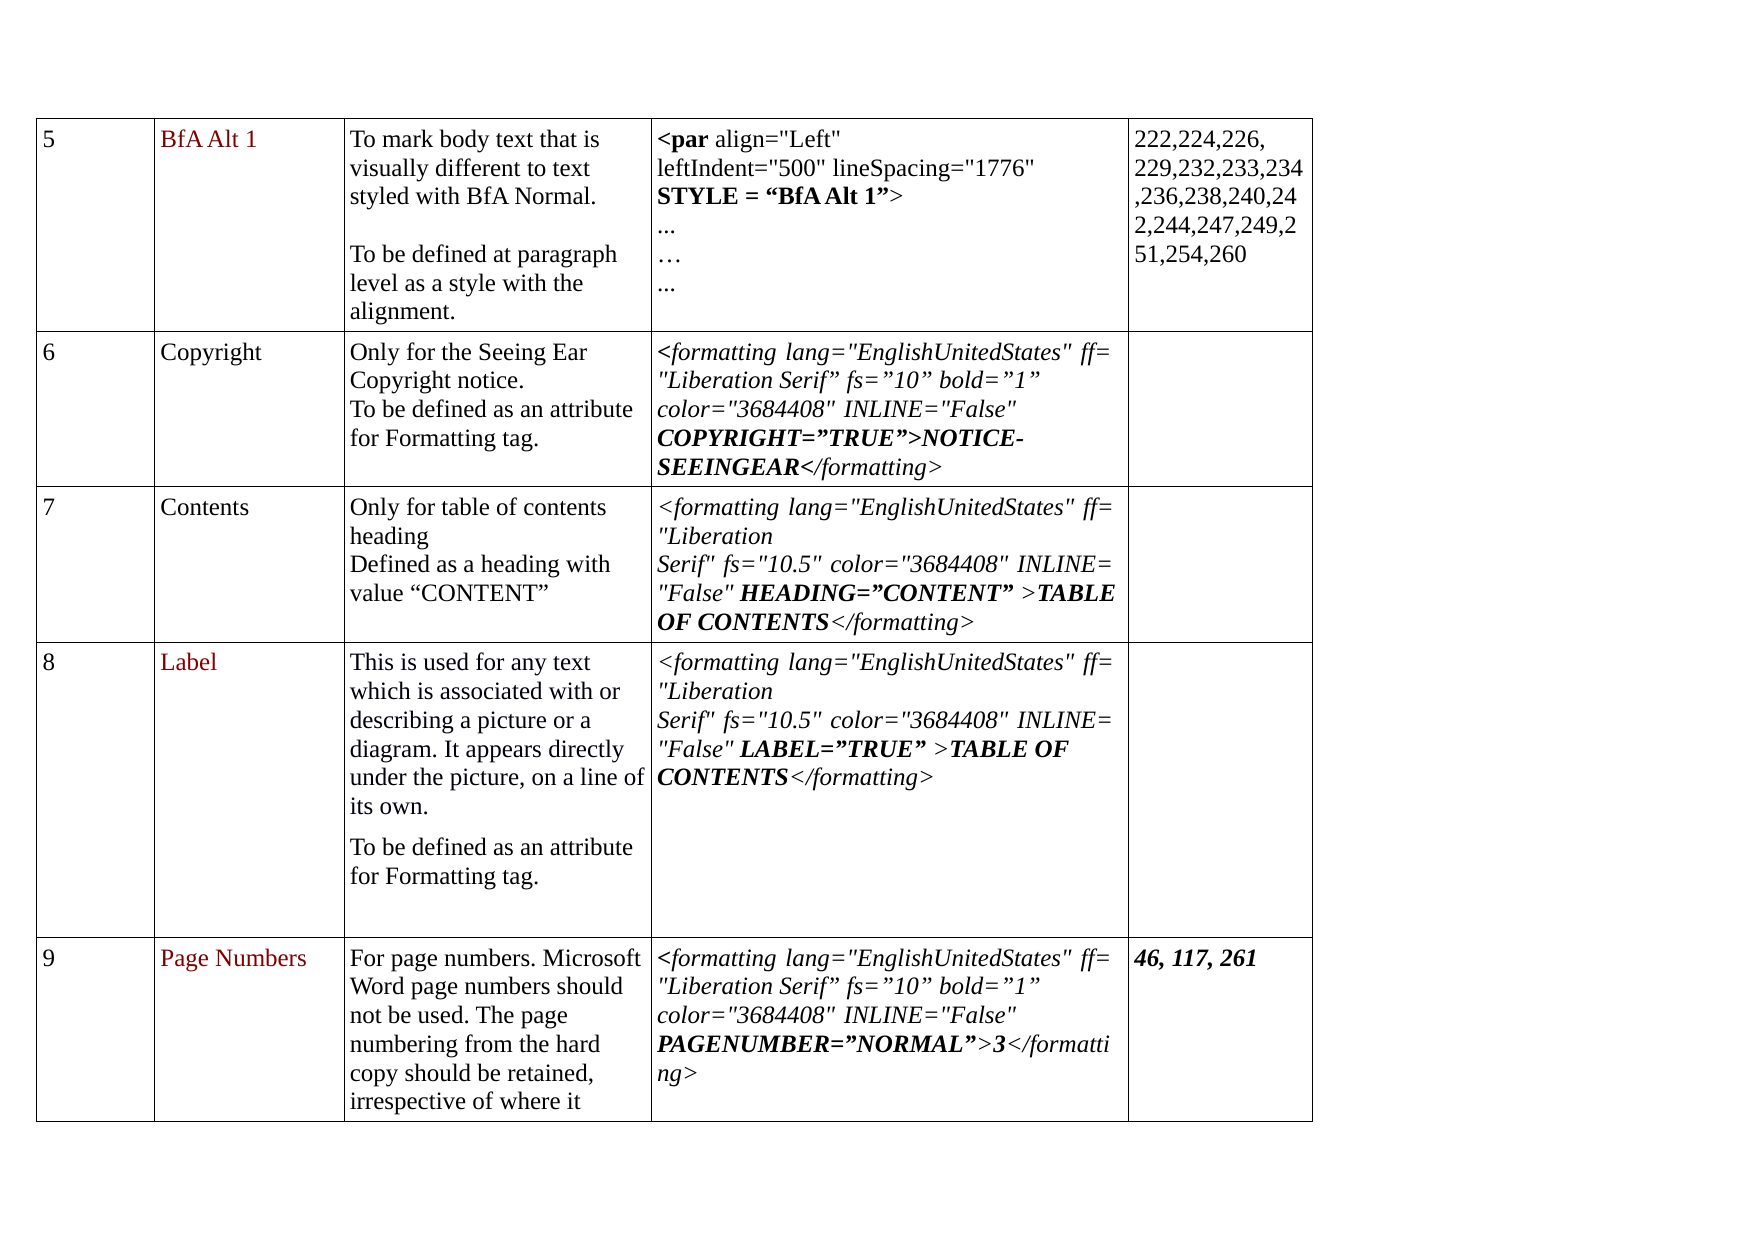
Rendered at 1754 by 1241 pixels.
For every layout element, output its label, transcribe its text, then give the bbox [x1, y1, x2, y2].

table_cell 8 [37, 643, 154, 937]
table_cell Page Numbers [155, 938, 344, 1121]
table_cell <formatting lang="EnglishUnitedStates" ff="Liberation Serif” fs=”10” bold=”1” color="3684408" INLINE="False" PAGENUMBER=”NORMAL”>3</formatting> [652, 938, 1128, 1121]
table_cell 9 [37, 938, 154, 1121]
table_cell <formatting lang="EnglishUnitedStates" ff="Liberation Serif" fs="10.5" color="3684408" INLINE="False" HEADING=”CONTENT” >TABLE OF CONTENTS</formatting> [652, 487, 1128, 642]
table_cell <par align="Left" leftIndent="500" lineSpacing="1776" STYLE = “BfA Alt 1”> ... … ... [652, 119, 1128, 331]
table_cell This is used for any text which is associated with or describing a picture or a diagram. It appears directly under the picture, on a line of its own. To be defined as an attribute for Formatting tag. [345, 643, 651, 937]
table_cell Contents [155, 487, 344, 642]
table_cell 6 [37, 332, 154, 486]
table_cell 46, 117, 261 [1129, 938, 1312, 1121]
table_cell Only for the Seeing Ear Copyright notice. To be defined as an attribute for Formatting tag. [345, 332, 651, 486]
table_cell [1129, 487, 1312, 642]
table_cell Only for table of contents heading Defined as a heading with value “CONTENT” [345, 487, 651, 642]
table_cell 222,224,226, 229,232,233,234,236,238,240,242,244,247,249,251,254,260 [1129, 119, 1312, 331]
table_cell <formatting lang="EnglishUnitedStates" ff="Liberation Serif” fs=”10” bold=”1” color="3684408" INLINE="False" COPYRIGHT=”TRUE”>NOTICE-SEEINGEAR</formatting> [652, 332, 1128, 486]
table_cell Label [155, 643, 344, 937]
table_cell For page numbers. Microsoft Word page numbers should not be used. The page numbering from the hard copy should be retained, irrespective of where it [345, 938, 651, 1121]
table_cell Copyright [155, 332, 344, 486]
table_cell [1129, 332, 1312, 486]
table_cell 5 [37, 119, 154, 331]
table_cell <formatting lang="EnglishUnitedStates" ff="Liberation Serif" fs="10.5" color="3684408" INLINE="False" LABEL=”TRUE” >TABLE OF CONTENTS</formatting> [652, 643, 1128, 937]
table_cell [1129, 643, 1312, 937]
table_cell 7 [37, 487, 154, 642]
table_cell To mark body text that is visually different to text styled with BfA Normal. To be defined at paragraph level as a style with the alignment. [345, 119, 651, 331]
table_cell BfA Alt 1 [155, 119, 344, 331]
